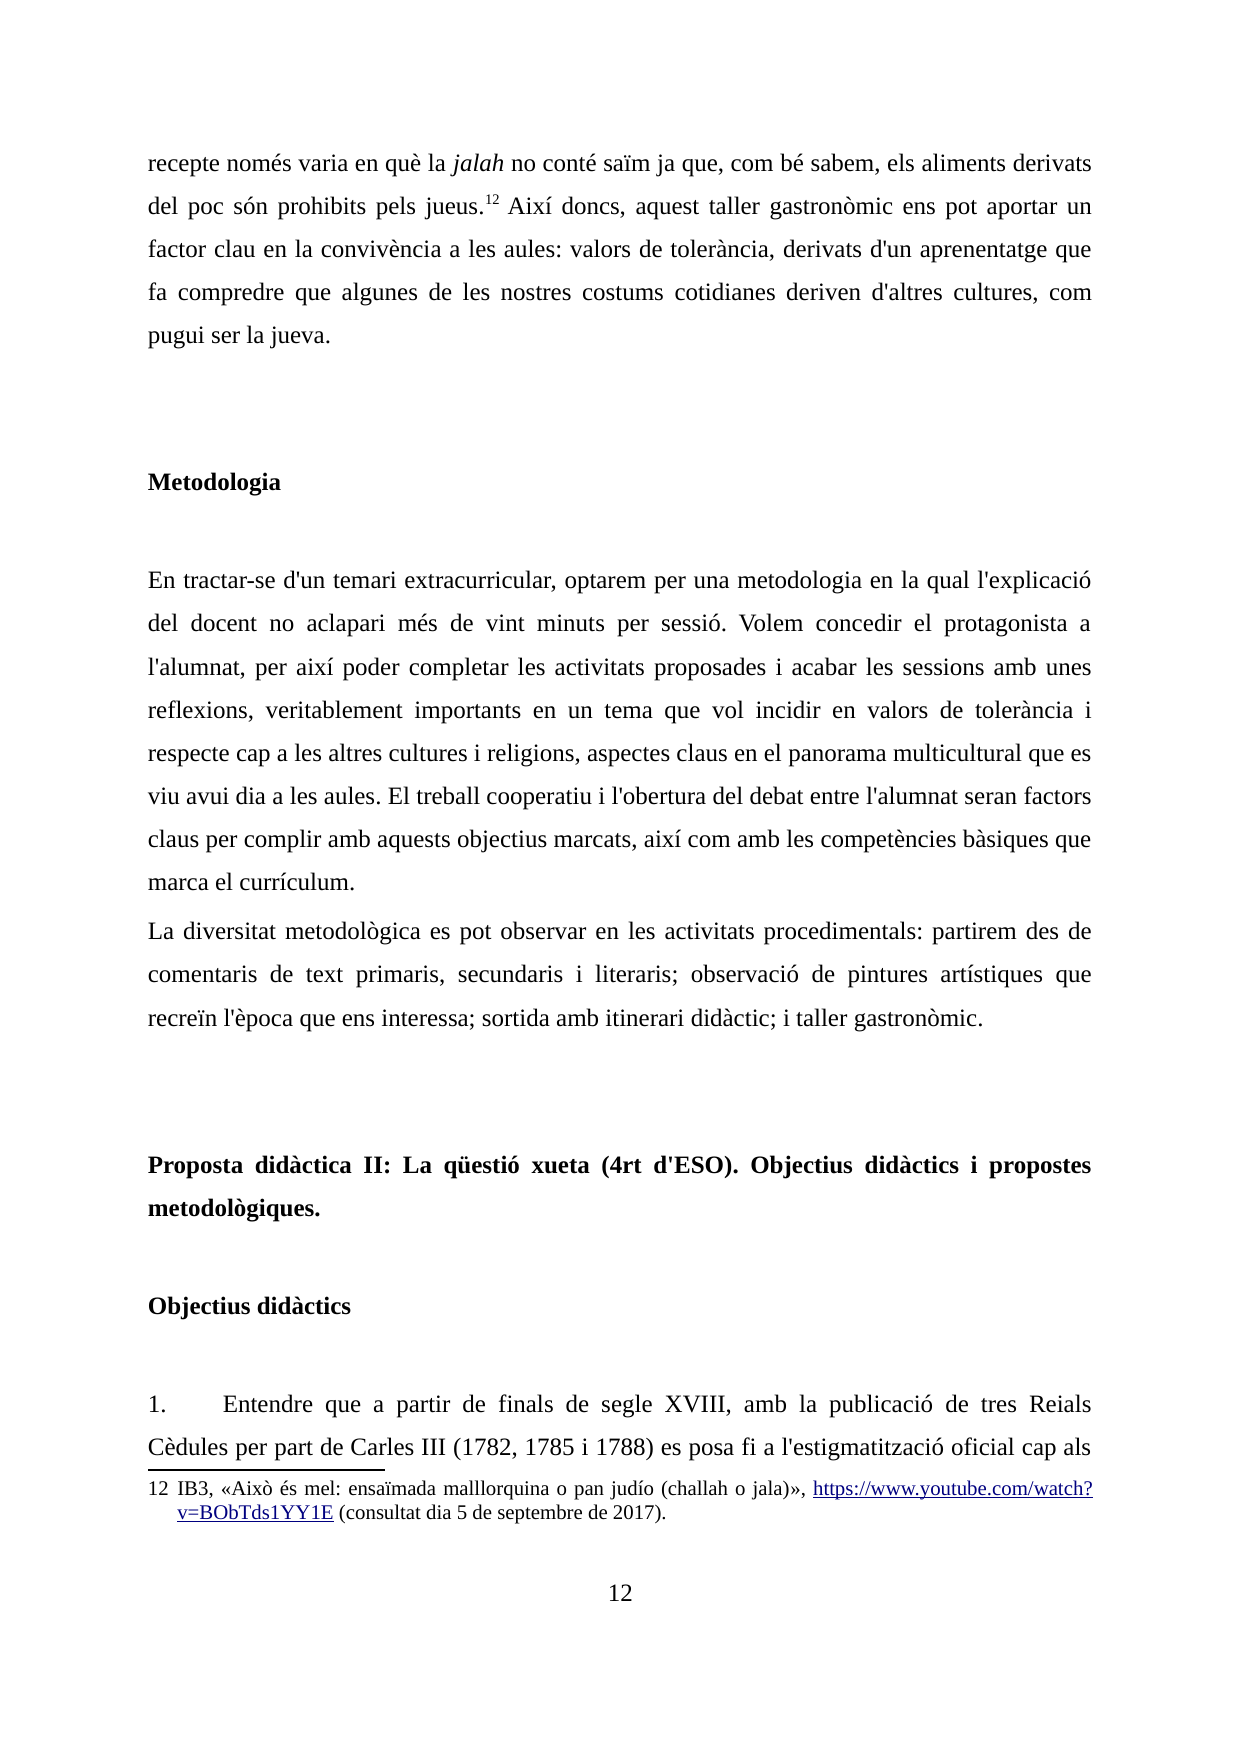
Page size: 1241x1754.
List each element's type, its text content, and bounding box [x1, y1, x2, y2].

list Proposta didàctica II: La qüestió xueta (4rt d'ESO). Objectius didàctics i propostes metodològiques. [148, 1150, 1093, 1222]
text En tractar-se d'un temari extracurricular, optarem per una metodologia en la qual l'explicació del docent no aclapari més de vint minuts per sessió. Volem concedir el protagonista a l'alumnat, per així poder completar les activitats proposades i acabar les sessions amb unes reflexions, veritablement importants en un tema que vol incidir en valors de tolerància i respecte cap a les altres cultures i religions, aspectes claus en el panorama multicultural que es viu avui dia a les aules. El treball cooperatiu i l'obertura del debat entre l'alumnat seran factors claus per complir amb aquests objectius marcats, així com amb les competències bàsiques que marca el currículum. [148, 565, 1093, 896]
text Objectius didàctics [148, 1291, 1093, 1320]
text La diversitat metodològica es pot observar en les activitats procedimentals: partirem des de comentaris de text primaris, secundaris i literaris; observació de pintures artístiques que recreïn l'època que ens interessa; sortida amb itinerari didàctic; i taller gastronòmic. [148, 916, 1093, 1031]
list IB3, «Això és mel: ensaïmada malllorquina o pan judío (challah o jala)», https://www.youtube.com/watch?v=BObTds1YY1E (consultat dia 5 de septembre de 2017). [148, 1476, 1093, 1524]
list recepte només varia en què la jalah no conté saïm ja que, com bé sabem, els aliments derivats del poc són prohibits pels jueus. Així doncs, aquest taller gastronòmic ens pot aportar un factor clau en la convivència a les aules: valors de tolerància, derivats d'un aprenentatge que fa compredre que algunes de les nostres costums cotidianes deriven d'altres cultures, com pugui ser la jueva. [148, 148, 1093, 349]
text Metodologia [148, 467, 1093, 496]
list Entendre que a partir de finals de segle XVIII, amb la publicació de tres Reials Cèdules per part de Carles III (1782, 1785 i 1788) es posa fi a l'estigmatització oficial cap als [148, 1389, 1093, 1461]
